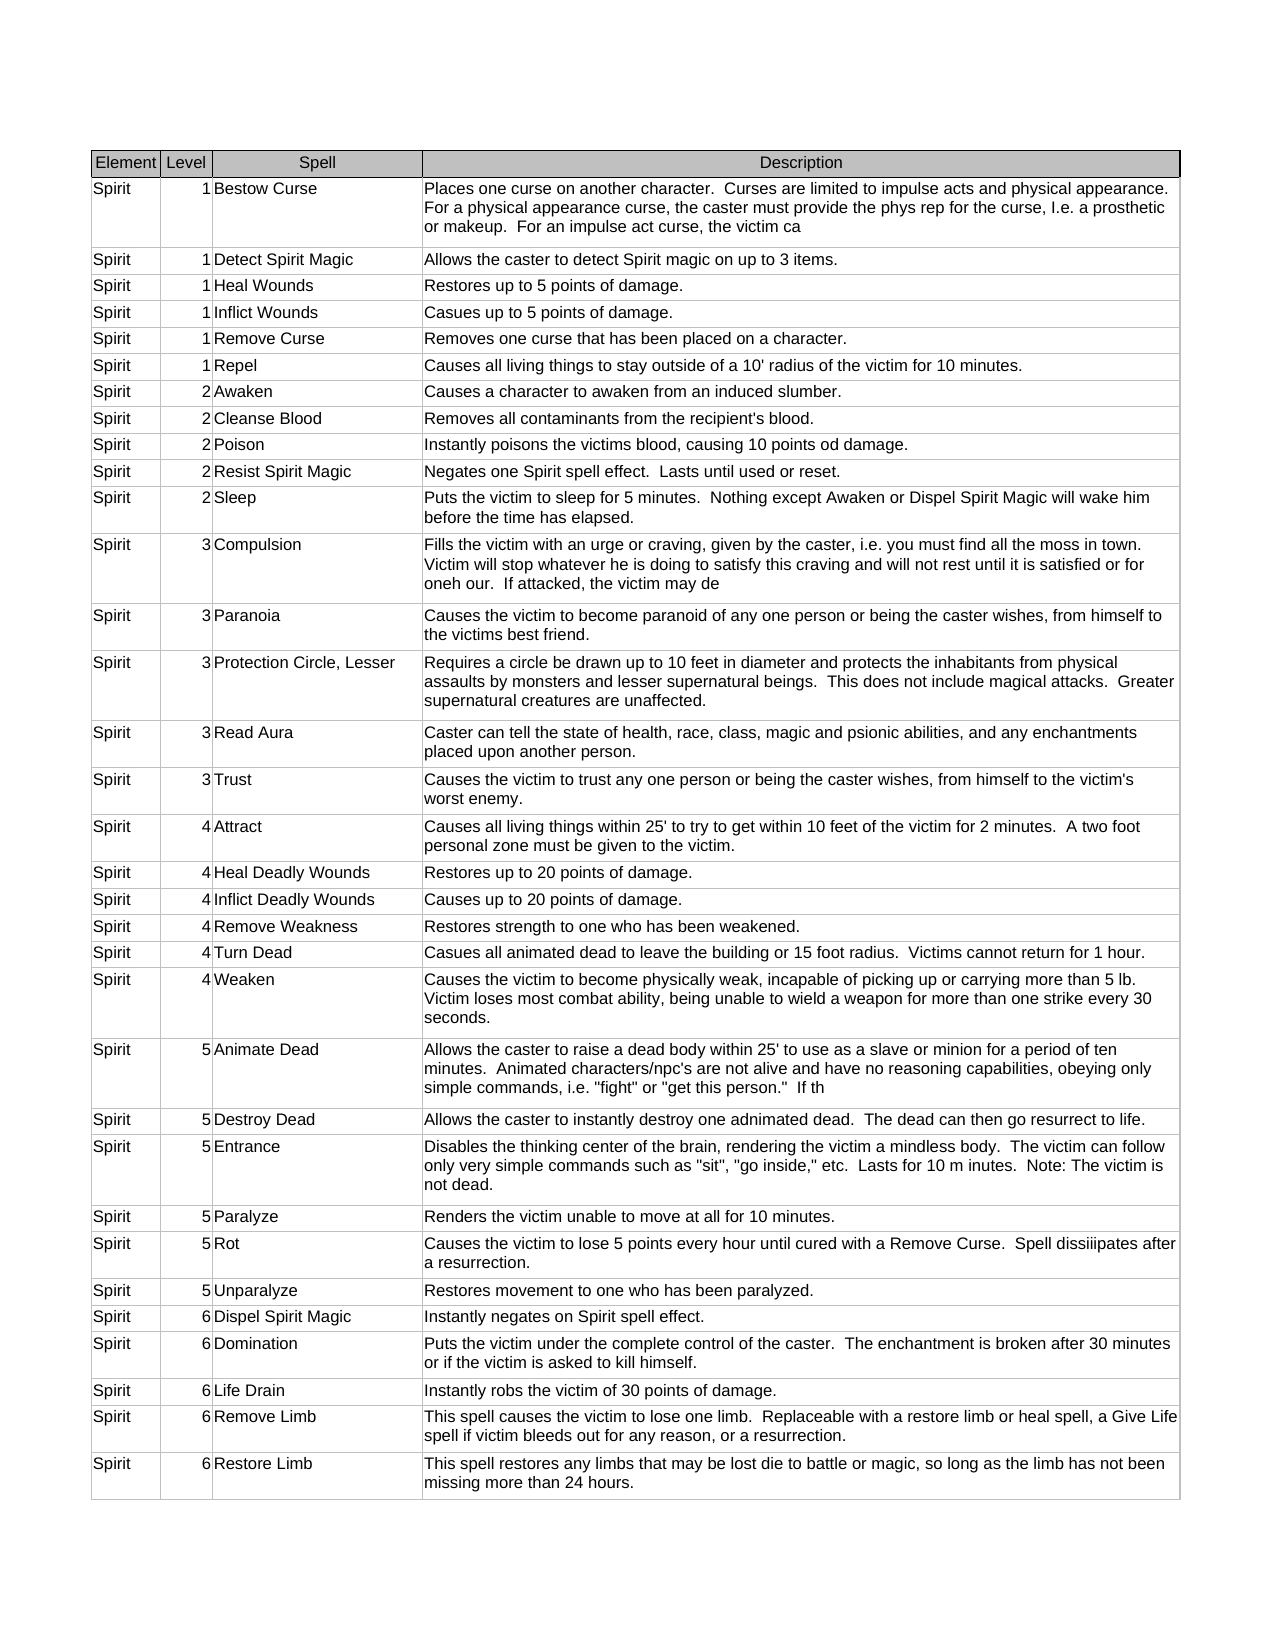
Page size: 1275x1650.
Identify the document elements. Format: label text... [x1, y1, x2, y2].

table_cell Disables the thinking center of the brain, rendering the victim a mindless body. The victim can follow only very simple commands such as "sit", "go inside," etc. Lasts for 10 m inutes. Note: The victim is not dead. [423, 1135, 1179, 1205]
table_cell Allows the caster to detect Spirit magic on up to 3 items. [423, 248, 1179, 273]
table_cell Sleep [213, 487, 422, 533]
table_cell 5 [161, 1135, 212, 1205]
table_cell 4 [161, 968, 212, 1037]
table_cell 4 [161, 915, 212, 941]
table_cell Spirit [92, 407, 160, 433]
table_cell Spirit [92, 248, 160, 273]
table_cell 1 [161, 275, 212, 300]
table_cell Animate Dead [213, 1039, 422, 1108]
table_header Level [161, 151, 212, 177]
table_cell Spirit [92, 942, 160, 967]
table_cell Entrance [213, 1135, 422, 1205]
table_cell Read Aura [213, 721, 422, 767]
table_cell 3 [161, 721, 212, 767]
table_cell Causes the victim to become paranoid of any one person or being the caster wishes, from himself to the victims best friend. [423, 604, 1179, 650]
table_cell Spirit [92, 434, 160, 459]
table_cell Restore Limb [213, 1453, 422, 1498]
table_cell Awaken [213, 381, 422, 406]
table_cell Compulsion [213, 534, 422, 603]
table_cell Life Drain [213, 1379, 422, 1405]
table_cell Spirit [92, 768, 160, 814]
table_cell Spirit [92, 178, 160, 247]
table_cell 5 [161, 1279, 212, 1305]
table_cell Domination [213, 1332, 422, 1378]
table_cell Causes the victim to trust any one person or being the caster wishes, from himself to the victim's worst enemy. [423, 768, 1179, 814]
table_cell Spirit [92, 1406, 160, 1452]
table_cell 1 [161, 248, 212, 273]
table_cell Causes a character to awaken from an induced slumber. [423, 381, 1179, 406]
table_cell 1 [161, 301, 212, 327]
table_cell Attract [213, 815, 422, 861]
table_cell Heal Deadly Wounds [213, 862, 422, 887]
table_cell 6 [161, 1406, 212, 1452]
table_cell Spirit [92, 328, 160, 353]
table_cell Casues up to 5 points of damage. [423, 301, 1179, 327]
table_cell Spirit [92, 968, 160, 1037]
table_cell Spirit [92, 487, 160, 533]
table_cell Spirit [92, 534, 160, 603]
table_cell 1 [161, 354, 212, 380]
table_cell 6 [161, 1332, 212, 1378]
table_cell Allows the caster to instantly destroy one adnimated dead. The dead can then go resurrect to life. [423, 1109, 1179, 1134]
table_cell 6 [161, 1379, 212, 1405]
table_cell 4 [161, 815, 212, 861]
table_cell Spirit [92, 1279, 160, 1305]
table_cell Causes all living things within 25' to try to get within 10 feet of the victim for 2 minutes. A two foot personal zone must be given to the victim. [423, 815, 1179, 861]
table_cell Turn Dead [213, 942, 422, 967]
table_cell Spirit [92, 889, 160, 914]
table_cell Puts the victim under the complete control of the caster. The enchantment is broken after 30 minutes or if the victim is asked to kill himself. [423, 1332, 1179, 1378]
table_cell Spirit [92, 1306, 160, 1331]
table_cell 3 [161, 534, 212, 603]
table_cell Poison [213, 434, 422, 459]
table_cell Cleanse Blood [213, 407, 422, 433]
table_cell Paralyze [213, 1206, 422, 1231]
table_cell Spirit [92, 1135, 160, 1205]
table_cell Spirit [92, 1332, 160, 1378]
table_header Description [423, 151, 1179, 177]
table_cell Spirit [92, 1379, 160, 1405]
table_cell Bestow Curse [213, 178, 422, 247]
table_cell 4 [161, 889, 212, 914]
table_cell Spirit [92, 1453, 160, 1498]
table_cell This spell restores any limbs that may be lost die to battle or magic, so long as the limb has not been missing more than 24 hours. [423, 1453, 1179, 1498]
table_cell Detect Spirit Magic [213, 248, 422, 273]
table_cell Removes one curse that has been placed on a character. [423, 328, 1179, 353]
table_cell Restores up to 5 points of damage. [423, 275, 1179, 300]
table_cell Inflict Wounds [213, 301, 422, 327]
table_cell Inflict Deadly Wounds [213, 889, 422, 914]
table_cell 3 [161, 604, 212, 650]
table_cell Spirit [92, 1206, 160, 1231]
table_cell This spell causes the victim to lose one limb. Replaceable with a restore limb or heal spell, a Give Life spell if victim bleeds out for any reason, or a resurrection. [423, 1406, 1179, 1452]
table_cell Spirit [92, 460, 160, 486]
table_cell Requires a circle be drawn up to 10 feet in diameter and protects the inhabitants from physical assaults by monsters and lesser supernatural beings. This does not include magical attacks. Greater supernatural creatures are unaffected. [423, 651, 1179, 720]
table_cell 2 [161, 407, 212, 433]
table_cell 1 [161, 178, 212, 247]
table_cell 2 [161, 487, 212, 533]
table_cell 4 [161, 862, 212, 887]
table_cell Instantly negates on Spirit spell effect. [423, 1306, 1179, 1331]
table_cell Dispel Spirit Magic [213, 1306, 422, 1331]
table_cell Repel [213, 354, 422, 380]
table_cell Spirit [92, 1039, 160, 1108]
table_cell 2 [161, 434, 212, 459]
table_cell Remove Weakness [213, 915, 422, 941]
table_cell Spirit [92, 275, 160, 300]
table_cell Restores movement to one who has been paralyzed. [423, 1279, 1179, 1305]
table_cell 6 [161, 1306, 212, 1331]
table_cell Spirit [92, 604, 160, 650]
table_cell Puts the victim to sleep for 5 minutes. Nothing except Awaken or Dispel Spirit Magic will wake him before the time has elapsed. [423, 487, 1179, 533]
table_cell Negates one Spirit spell effect. Lasts until used or reset. [423, 460, 1179, 486]
table_header Spell [213, 151, 422, 177]
table_cell 2 [161, 381, 212, 406]
table_cell Spirit [92, 862, 160, 887]
table_cell Caster can tell the state of health, race, class, magic and psionic abilities, and any enchantments placed upon another person. [423, 721, 1179, 767]
table_cell Instantly poisons the victims blood, causing 10 points od damage. [423, 434, 1179, 459]
table_cell Paranoia [213, 604, 422, 650]
table_cell Spirit [92, 1232, 160, 1278]
table_cell Renders the victim unable to move at all for 10 minutes. [423, 1206, 1179, 1231]
table_cell 4 [161, 942, 212, 967]
table_cell Allows the caster to raise a dead body within 25' to use as a slave or minion for a period of ten minutes. Animated characters/npc's are not alive and have no reasoning capabilities, obeying only simple commands, i.e. "fight" or "get this person." If th [423, 1039, 1179, 1108]
table_cell Restores up to 20 points of damage. [423, 862, 1179, 887]
table_cell Protection Circle, Lesser [213, 651, 422, 720]
table_cell 5 [161, 1109, 212, 1134]
table_cell Rot [213, 1232, 422, 1278]
table_cell Spirit [92, 381, 160, 406]
table_cell Spirit [92, 354, 160, 380]
table_cell Resist Spirit Magic [213, 460, 422, 486]
table_header Element [92, 151, 160, 177]
table_cell 5 [161, 1232, 212, 1278]
table_cell Destroy Dead [213, 1109, 422, 1134]
table_cell Spirit [92, 301, 160, 327]
table_cell Heal Wounds [213, 275, 422, 300]
table_cell Spirit [92, 815, 160, 861]
table_cell Causes the victim to become physically weak, incapable of picking up or carrying more than 5 lb. Victim loses most combat ability, being unable to wield a weapon for more than one strike every 30 seconds. [423, 968, 1179, 1037]
table_cell 3 [161, 768, 212, 814]
table_cell 3 [161, 651, 212, 720]
table_cell Instantly robs the victim of 30 points of damage. [423, 1379, 1179, 1405]
table_cell Spirit [92, 915, 160, 941]
table_cell Places one curse on another character. Curses are limited to impulse acts and physical appearance. For a physical appearance curse, the caster must provide the phys rep for the curse, I.e. a prosthetic or makeup. For an impulse act curse, the victim ca [423, 178, 1179, 247]
table_cell Spirit [92, 651, 160, 720]
table_cell Trust [213, 768, 422, 814]
table_cell Fills the victim with an urge or craving, given by the caster, i.e. you must find all the moss in town. Victim will stop whatever he is doing to satisfy this craving and will not rest until it is satisfied or for oneh our. If attacked, the victim may de [423, 534, 1179, 603]
table_cell Remove Limb [213, 1406, 422, 1452]
table_cell 1 [161, 328, 212, 353]
table_cell Unparalyze [213, 1279, 422, 1305]
table_cell 6 [161, 1453, 212, 1498]
table_cell Removes all contaminants from the recipient's blood. [423, 407, 1179, 433]
table_cell 5 [161, 1206, 212, 1231]
table_cell Remove Curse [213, 328, 422, 353]
table_cell Causes all living things to stay outside of a 10' radius of the victim for 10 minutes. [423, 354, 1179, 380]
table_cell Spirit [92, 1109, 160, 1134]
table_cell 5 [161, 1039, 212, 1108]
table_cell 2 [161, 460, 212, 486]
table_cell Causes up to 20 points of damage. [423, 889, 1179, 914]
table_cell Restores strength to one who has been weakened. [423, 915, 1179, 941]
table_cell Casues all animated dead to leave the building or 15 foot radius. Victims cannot return for 1 hour. [423, 942, 1179, 967]
table_cell Spirit [92, 721, 160, 767]
table_cell Weaken [213, 968, 422, 1037]
table_cell Causes the victim to lose 5 points every hour until cured with a Remove Curse. Spell dissiiipates after a resurrection. [423, 1232, 1179, 1278]
